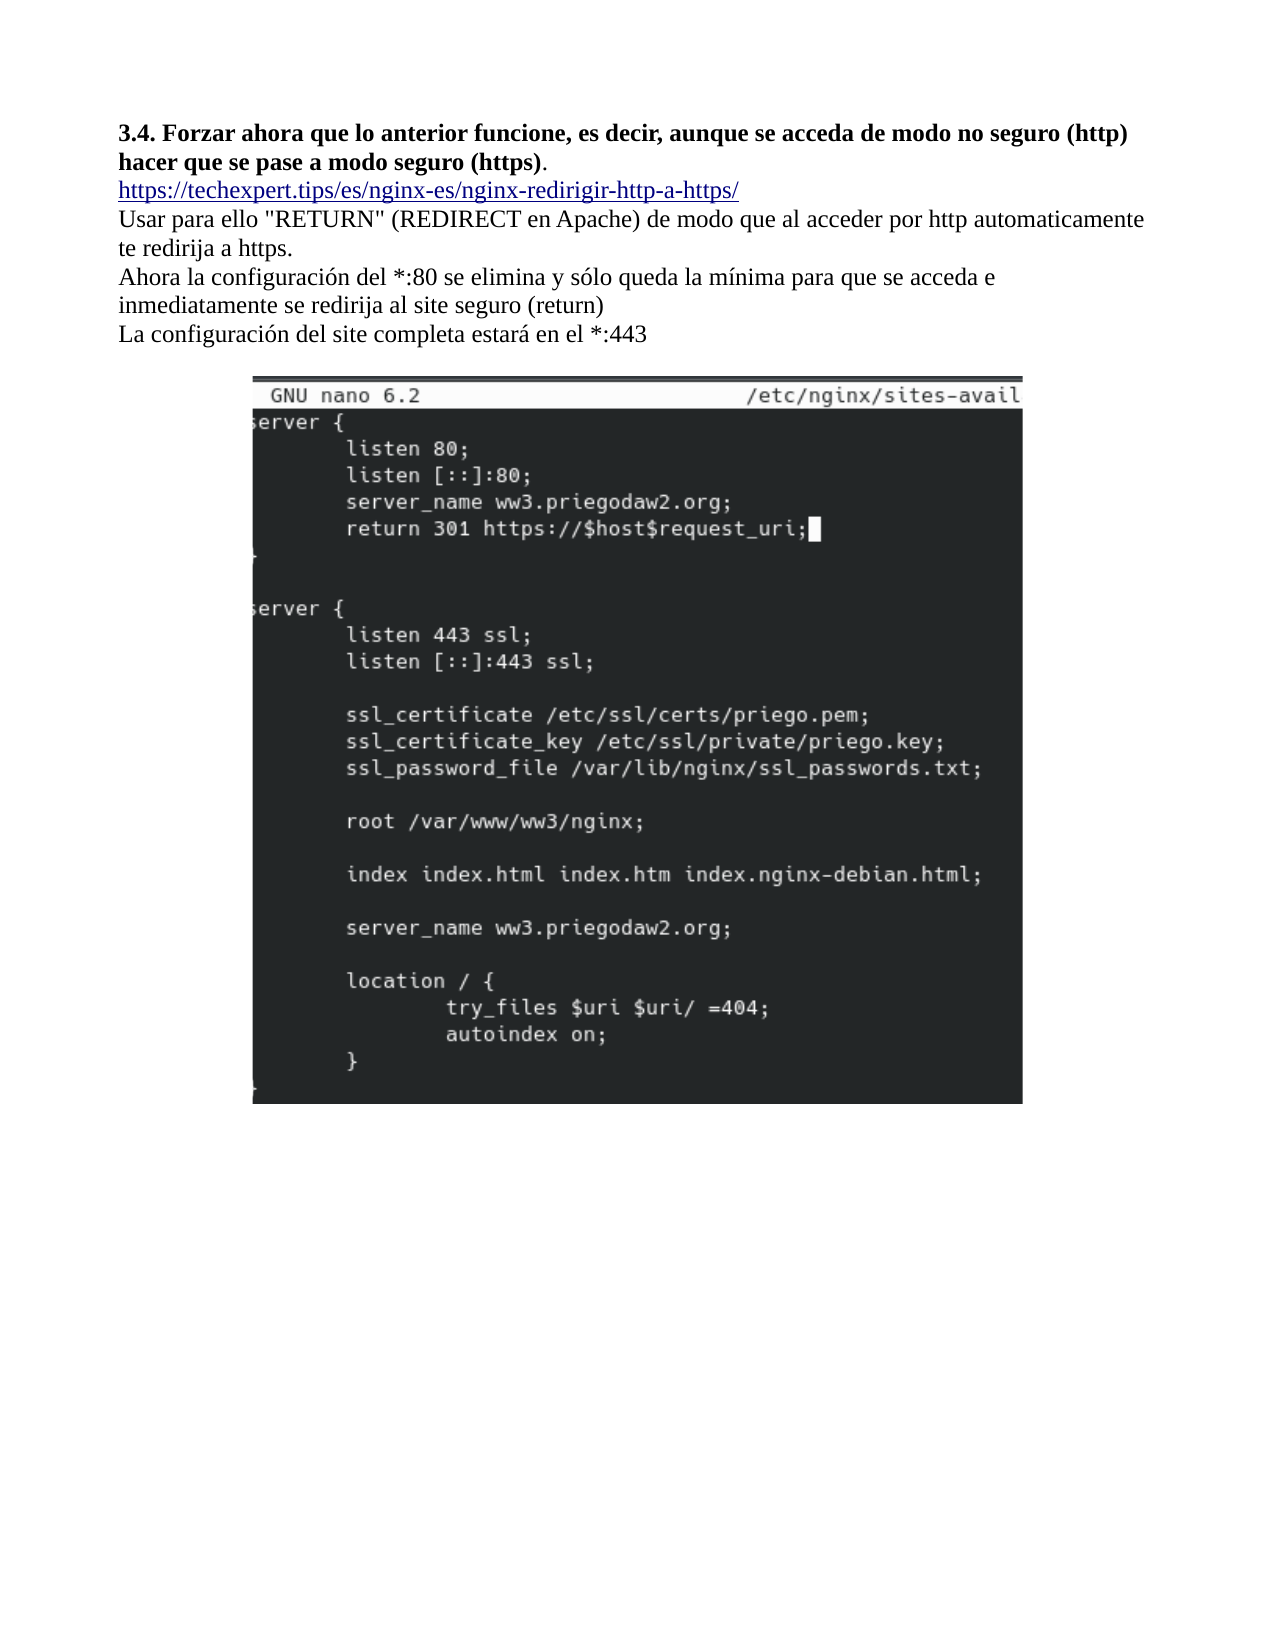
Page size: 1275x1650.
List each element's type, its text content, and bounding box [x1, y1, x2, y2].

text 3.4. Forzar ahora que lo anterior funcione, es decir, aunque se acceda de modo no seguro (http) hacer que se pase a modo seguro (https). [118, 118, 1157, 176]
text La configuración del site completa estará en el *:443 [118, 319, 1157, 348]
text https://techexpert.tips/es/nginx-es/nginx-redirigir-http-a-https/ [118, 176, 1157, 204]
picture [252, 376, 1023, 1104]
text Usar para ello "RETURN" (REDIRECT en Apache) de modo que al acceder por http automaticamente te redirija a https. [118, 204, 1157, 262]
text Ahora la configuración del *:80 se elimina y sólo queda la mínima para que se acceda e inmediatamente se redirija al site seguro (return) [118, 262, 1157, 319]
